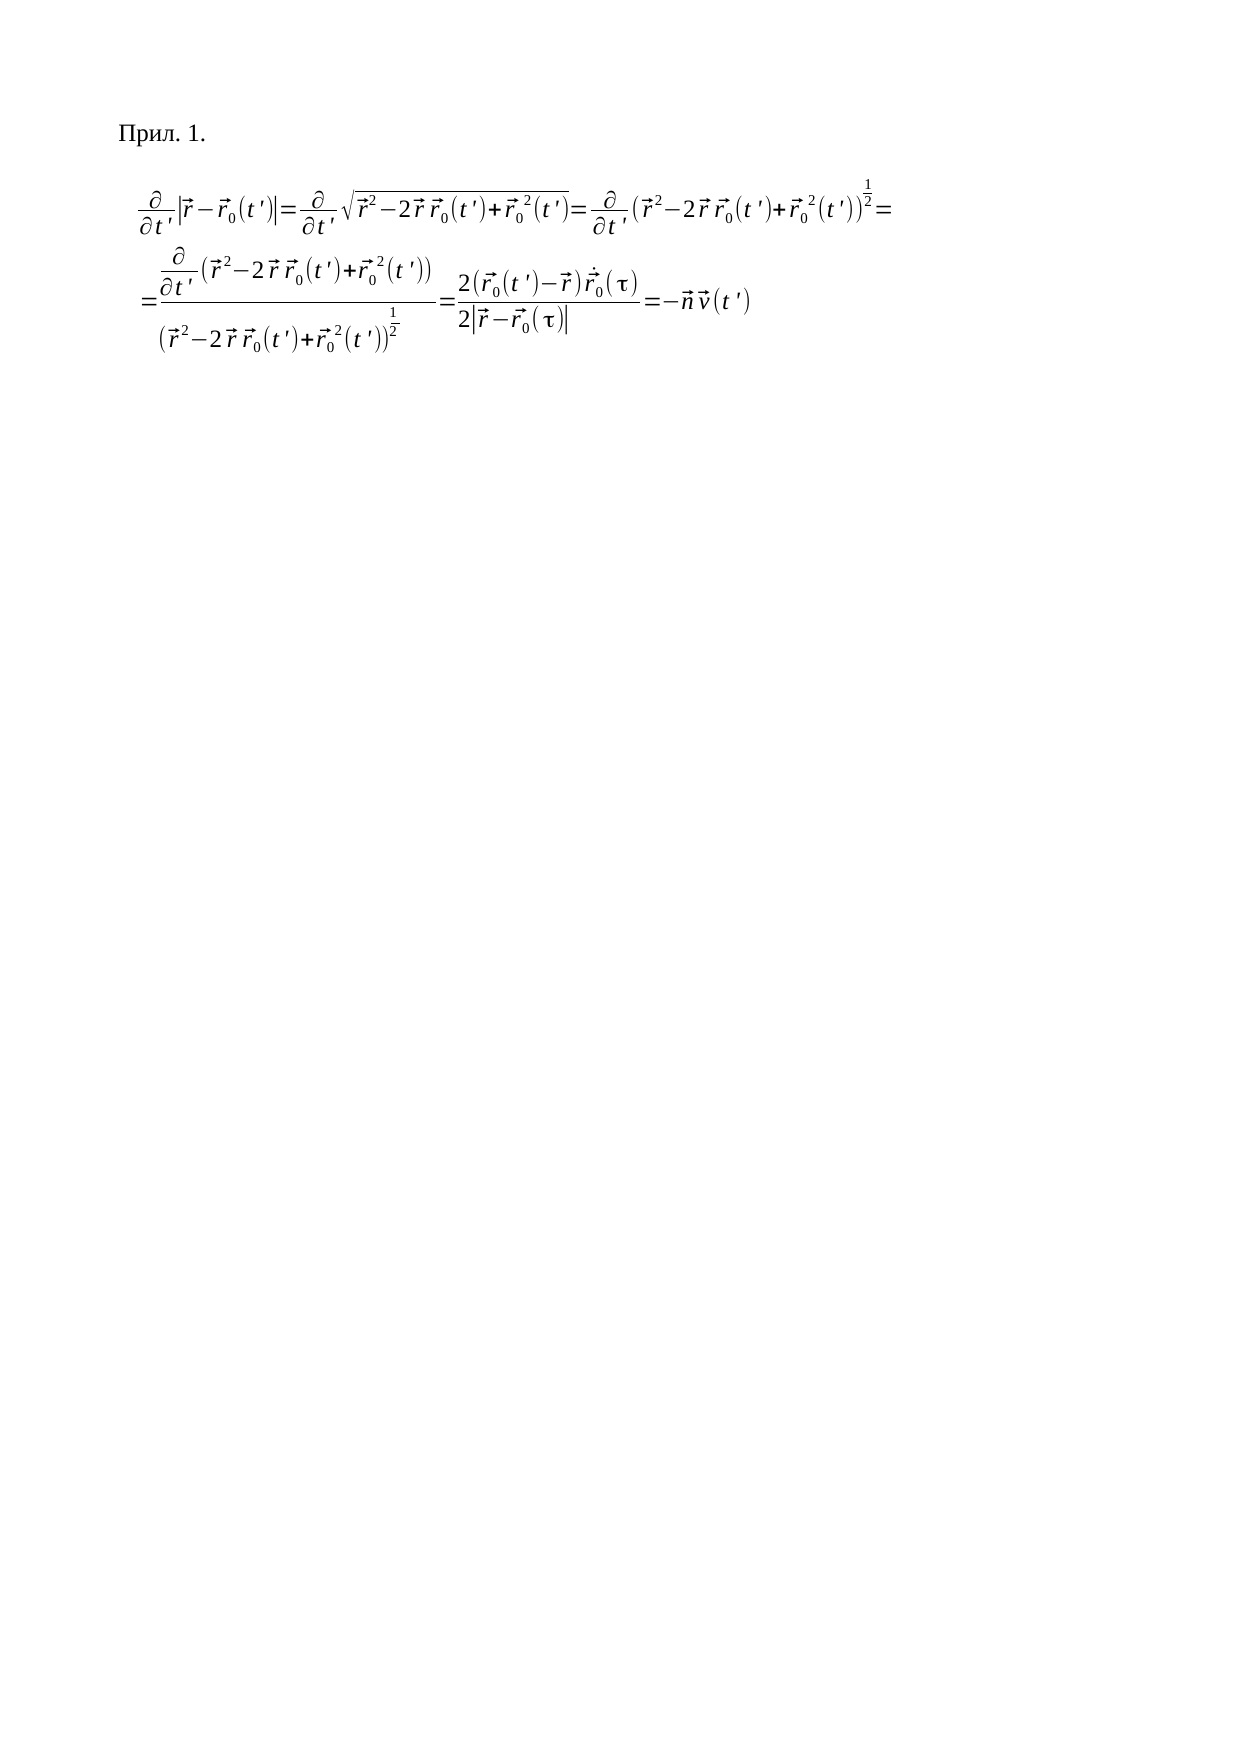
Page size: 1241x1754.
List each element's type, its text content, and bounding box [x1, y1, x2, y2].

text Прил. 1. [118, 118, 1122, 147]
